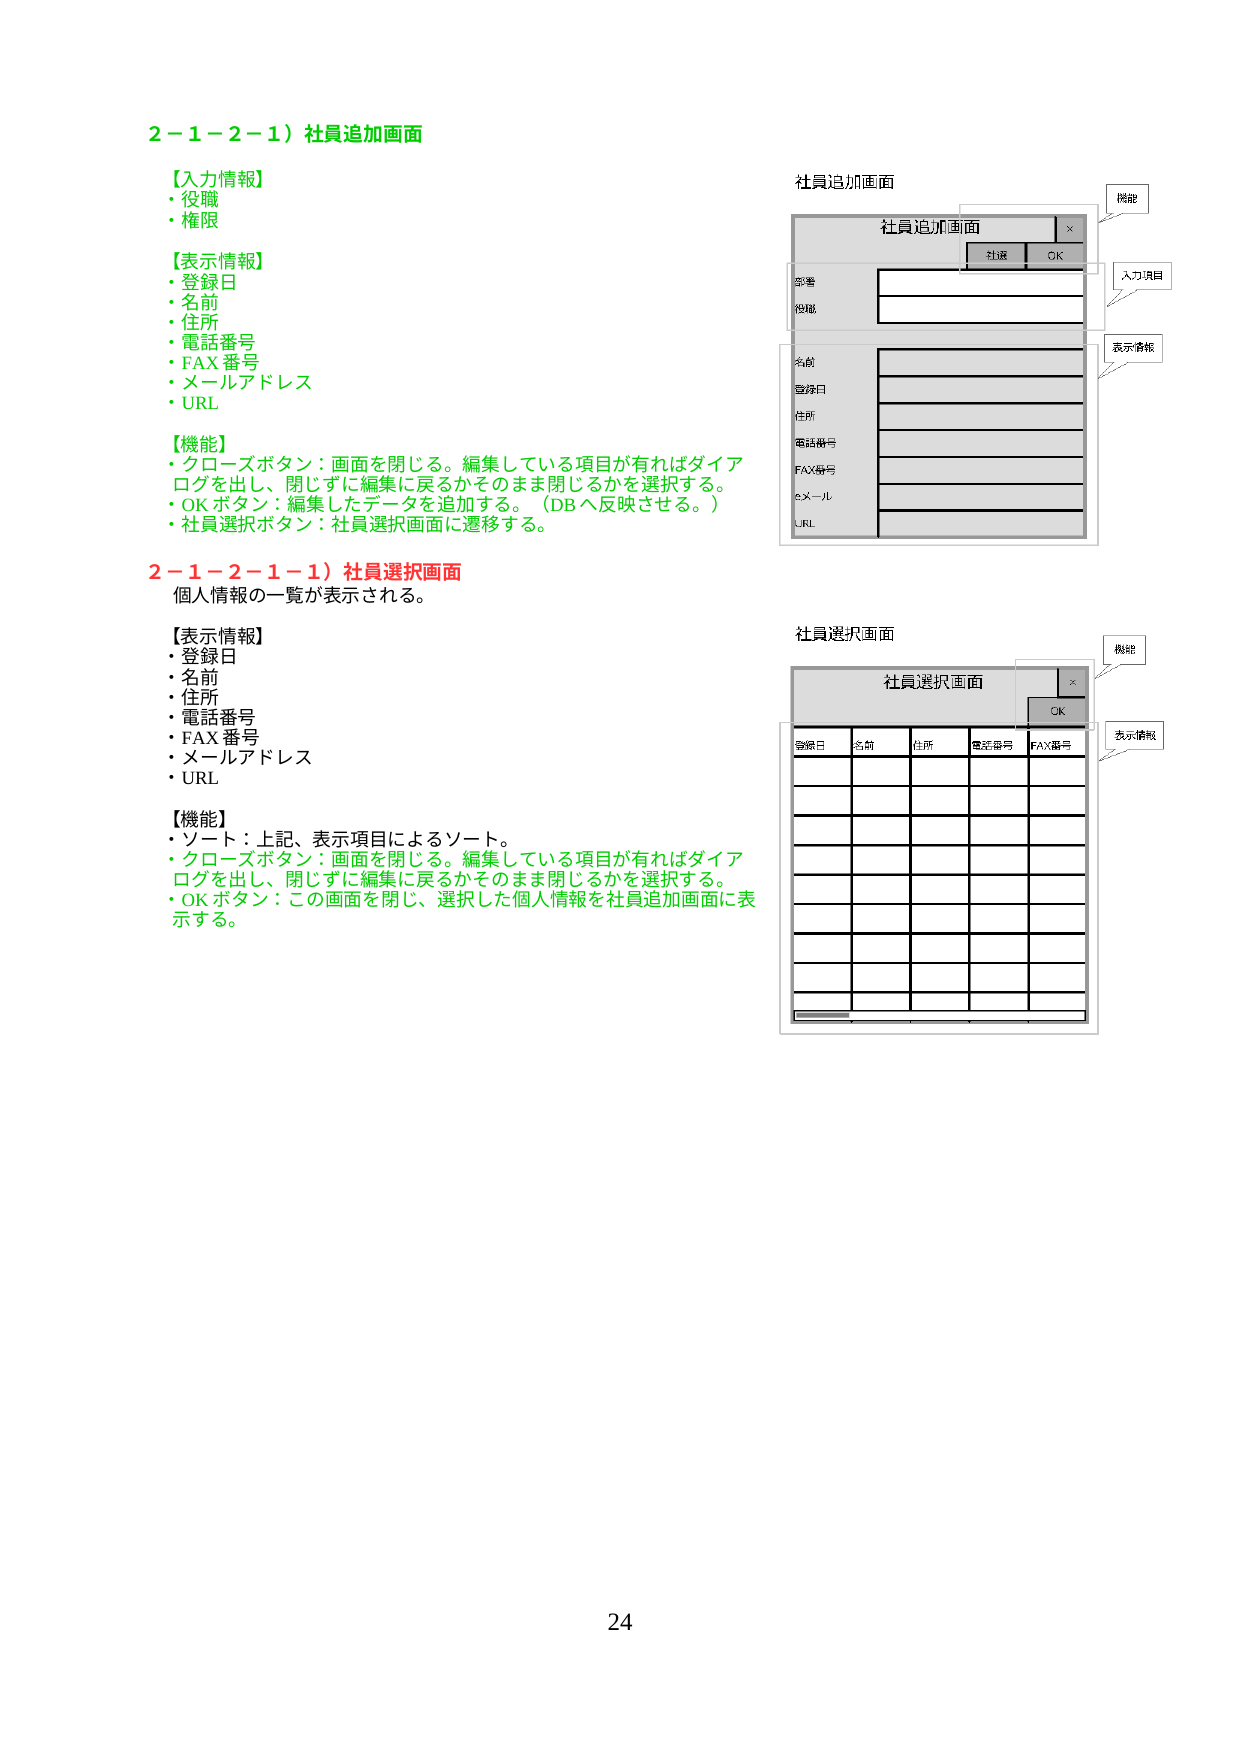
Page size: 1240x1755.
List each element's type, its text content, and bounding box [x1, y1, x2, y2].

text 【機能】 [162, 809, 760, 830]
text ・メールアドレス [163, 748, 760, 768]
text 【機能】 [162, 435, 759, 456]
text ・クローズボタン：画面を閉じる。編集している項目が有ればダイアログを出し、閉じずに編集に戻るかそのまま閉じるかを選択する。 [163, 456, 759, 496]
text 個人情報の一覧が表示される。 [162, 585, 1121, 606]
picture [760, 623, 1184, 1054]
text ・URL [163, 768, 760, 789]
text ・権限 [163, 211, 759, 232]
text ・名前 [163, 293, 759, 313]
text ・電話番号 [163, 333, 759, 353]
text ２－１－２－１）社員追加画面 [146, 118, 1121, 147]
text 【表示情報】 [162, 252, 759, 273]
text ２－１－２－１－１）社員選択画面 [146, 557, 1121, 585]
text ・名前 [163, 668, 760, 688]
text ・FAX番号 [163, 728, 760, 748]
text ・ソート：上記、表示項目によるソート。 [163, 830, 760, 850]
text ・社員選択ボタン：社員選択画面に遷移する。 [163, 516, 759, 536]
text ・電話番号 [163, 708, 760, 728]
text ・FAX番号 [163, 353, 759, 374]
text ・登録日 [163, 648, 760, 668]
text ・クローズボタン：画面を閉じる。編集している項目が有ればダイアログを出し、閉じずに編集に戻るかそのまま閉じるかを選択する。 [163, 850, 760, 891]
text ・OKボタン：この画面を閉じ、選択した個人情報を社員追加画面に表示する。 [163, 891, 760, 931]
text ・住所 [163, 688, 760, 708]
text ・登録日 [163, 273, 759, 293]
text 【入力情報】 [162, 169, 1121, 190]
text 【表示情報】 [162, 627, 760, 648]
text ・住所 [163, 313, 759, 333]
text ・OKボタン：編集したデータを追加する。（DBへ反映させる。） [163, 496, 759, 516]
text ・役職 [163, 190, 759, 211]
text ・URL [163, 394, 759, 414]
picture [759, 171, 1190, 563]
text ・メールアドレス [163, 374, 759, 394]
